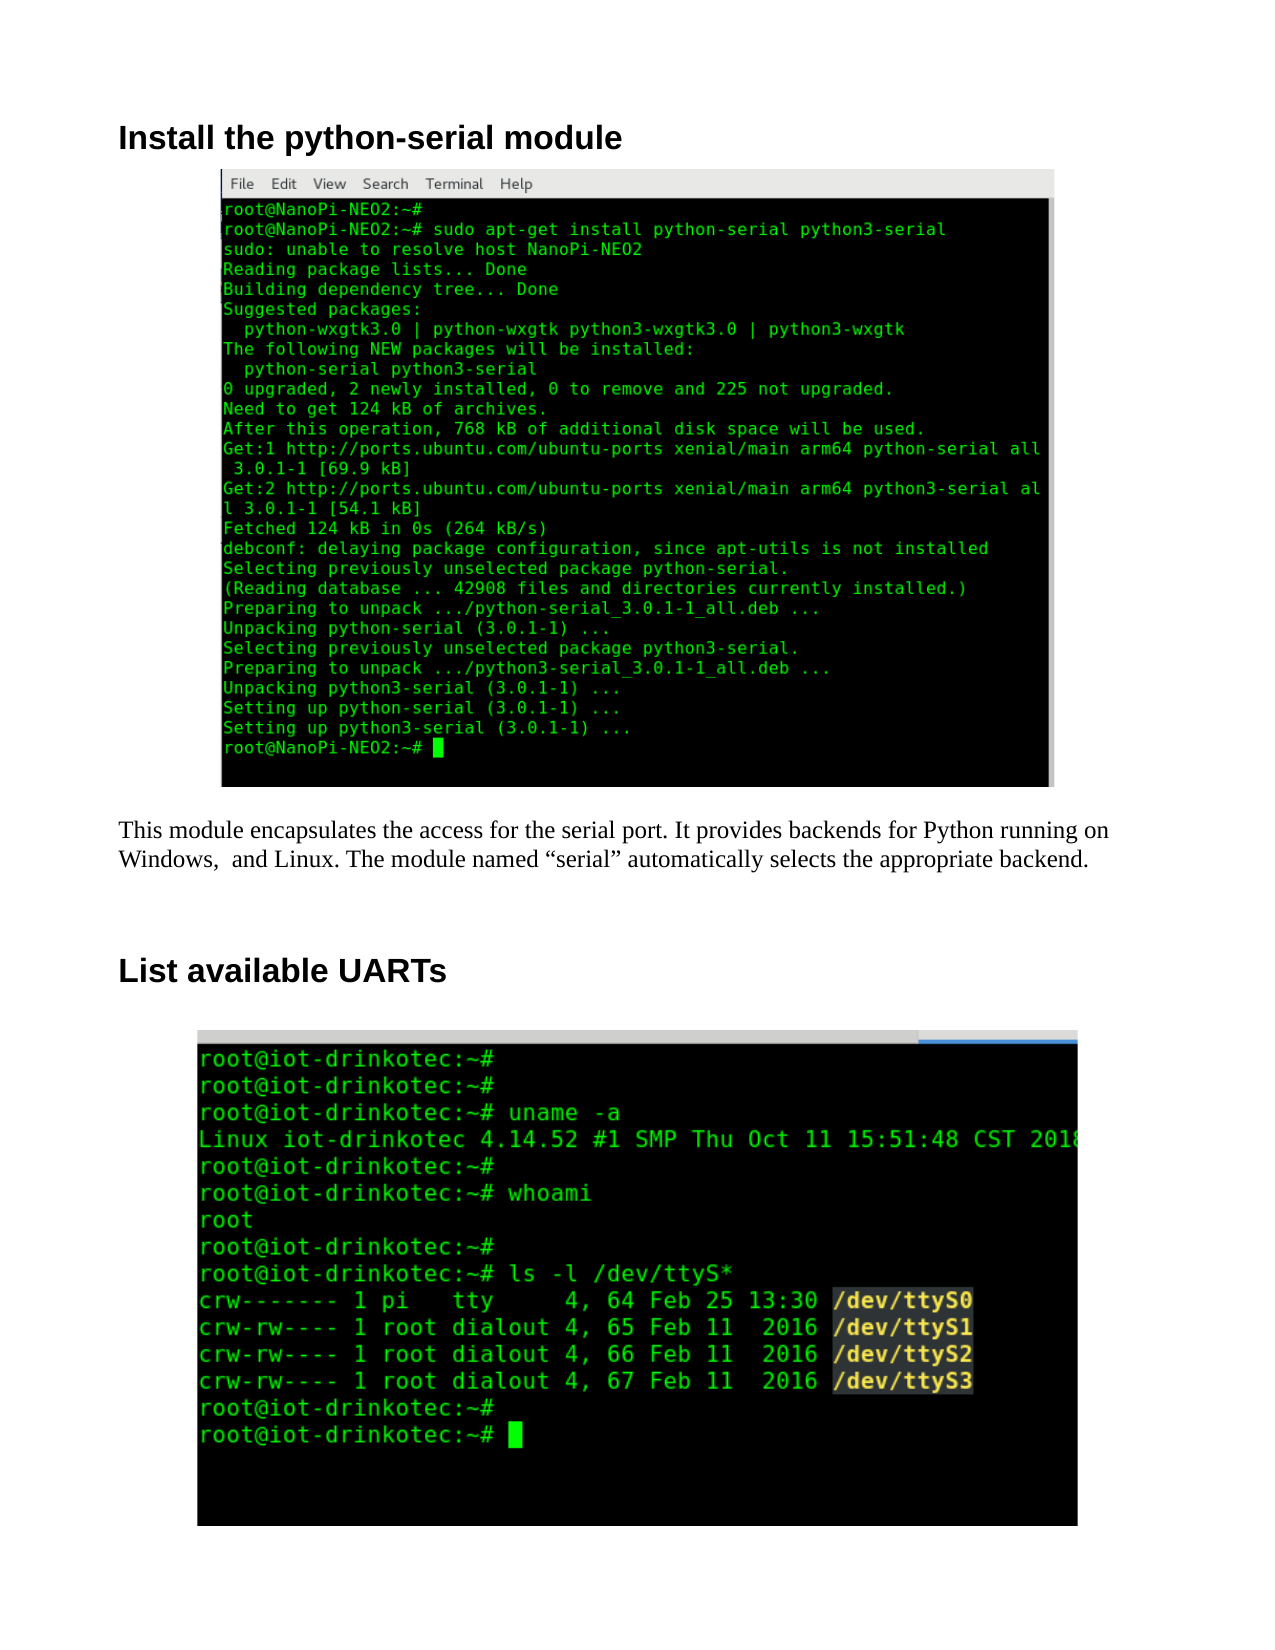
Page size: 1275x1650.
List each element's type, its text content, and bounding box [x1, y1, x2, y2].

text This module encapsulates the access for the serial port. It provides backends for Python running on Windows, and Linux. The module named “serial” automatically selects the appropriate backend. [118, 815, 1157, 872]
subtitle List available UARTs [118, 951, 1157, 989]
picture [220, 169, 1055, 787]
picture [197, 1030, 1078, 1526]
subtitle Install the python-serial module [118, 118, 1157, 157]
